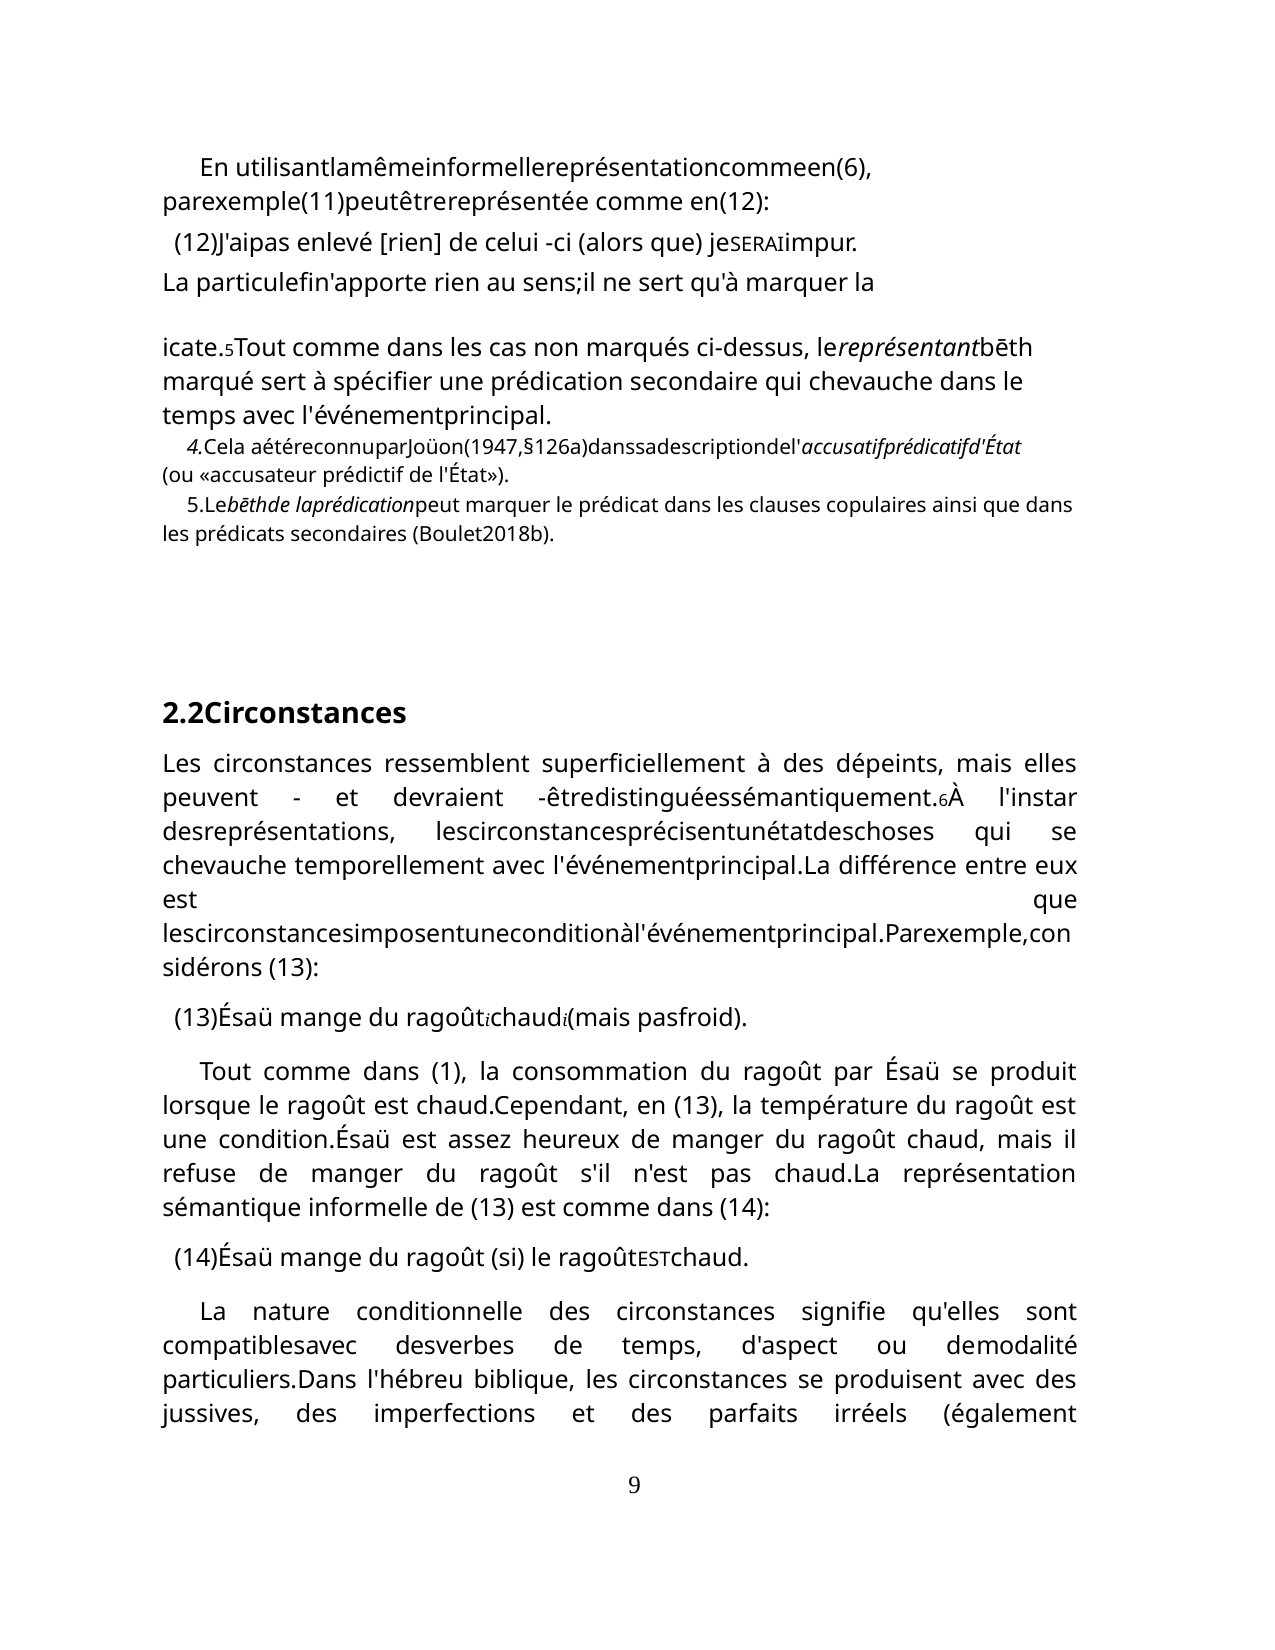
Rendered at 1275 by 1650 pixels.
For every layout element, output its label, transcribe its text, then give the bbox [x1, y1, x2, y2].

text 5.Lebēthde laprédicationpeut marquer le prédicat dans les clauses copulaires ainsi que dans les prédicats secondaires (Boulet2018b). [162, 490, 1078, 547]
text 4.Cela aétéreconnuparJoüon(1947,§126a)danssadescriptiondel'accusatifprédicatifd'État [187, 432, 1125, 461]
text 2.2Circonstances [162, 692, 1125, 732]
text Tout comme dans (1), la consommation du ragoût par Ésaü se produit lorsque le ragoût est chaud.Cependant, en (13), la température du ragoût est une condition.Ésaü est assez heureux de manger du ragoût chaud, mais il refuse de manger du ragoût s'il n'est pas chaud.La représentation sémantique informelle de (13) est comme dans (14): [162, 1053, 1078, 1224]
text (12)J'aipas enlevé [rien] de celui -ci (alors que) jeseraiimpur. [174, 225, 1125, 259]
text Les circonstances ressemblent superficiellement à des dépeints, mais elles peuvent - et devraient -êtredistinguéessémantiquement.6À l'instar desreprésentations, lescirconstancesprécisentunétatdeschoses qui se chevauche temporellement avec l'événementprincipal.La différence entre eux est que lescirconstancesimposentuneconditionàl'événementprincipal.Parexemple,considérons (13): [162, 745, 1078, 984]
text La nature conditionnelle des circonstances signifie qu'elles sont compatiblesavec desverbes de temps, d'aspect ou demodalité particuliers.Dans l'hébreu biblique, les circonstances se produisent avec des jussives, des imperfections et des parfaits irréels (également [162, 1294, 1078, 1430]
text (ou «accusateur prédictif de l'État»). [162, 461, 1125, 489]
text (13)Ésaü mange du ragoûtichaudi(mais pasfroid). [174, 1000, 1125, 1034]
text La particulefin'apporte rien au sens;il ne sert qu'à marquer la [162, 265, 1125, 299]
text En utilisantlamêmeinformellereprésentationcommeen(6), parexemple(11)peutêtrereprésentée comme en(12): [162, 150, 1079, 218]
text icate.5Tout comme dans les cas non marqués ci-dessus, lereprésentantbēth marqué sert à spécifier une prédication secondaire qui chevauche dans le temps avec l'événementprincipal. [162, 303, 1079, 432]
text (14)Ésaü mange du ragoût (si) le ragoûtestchaud. [174, 1240, 1125, 1274]
